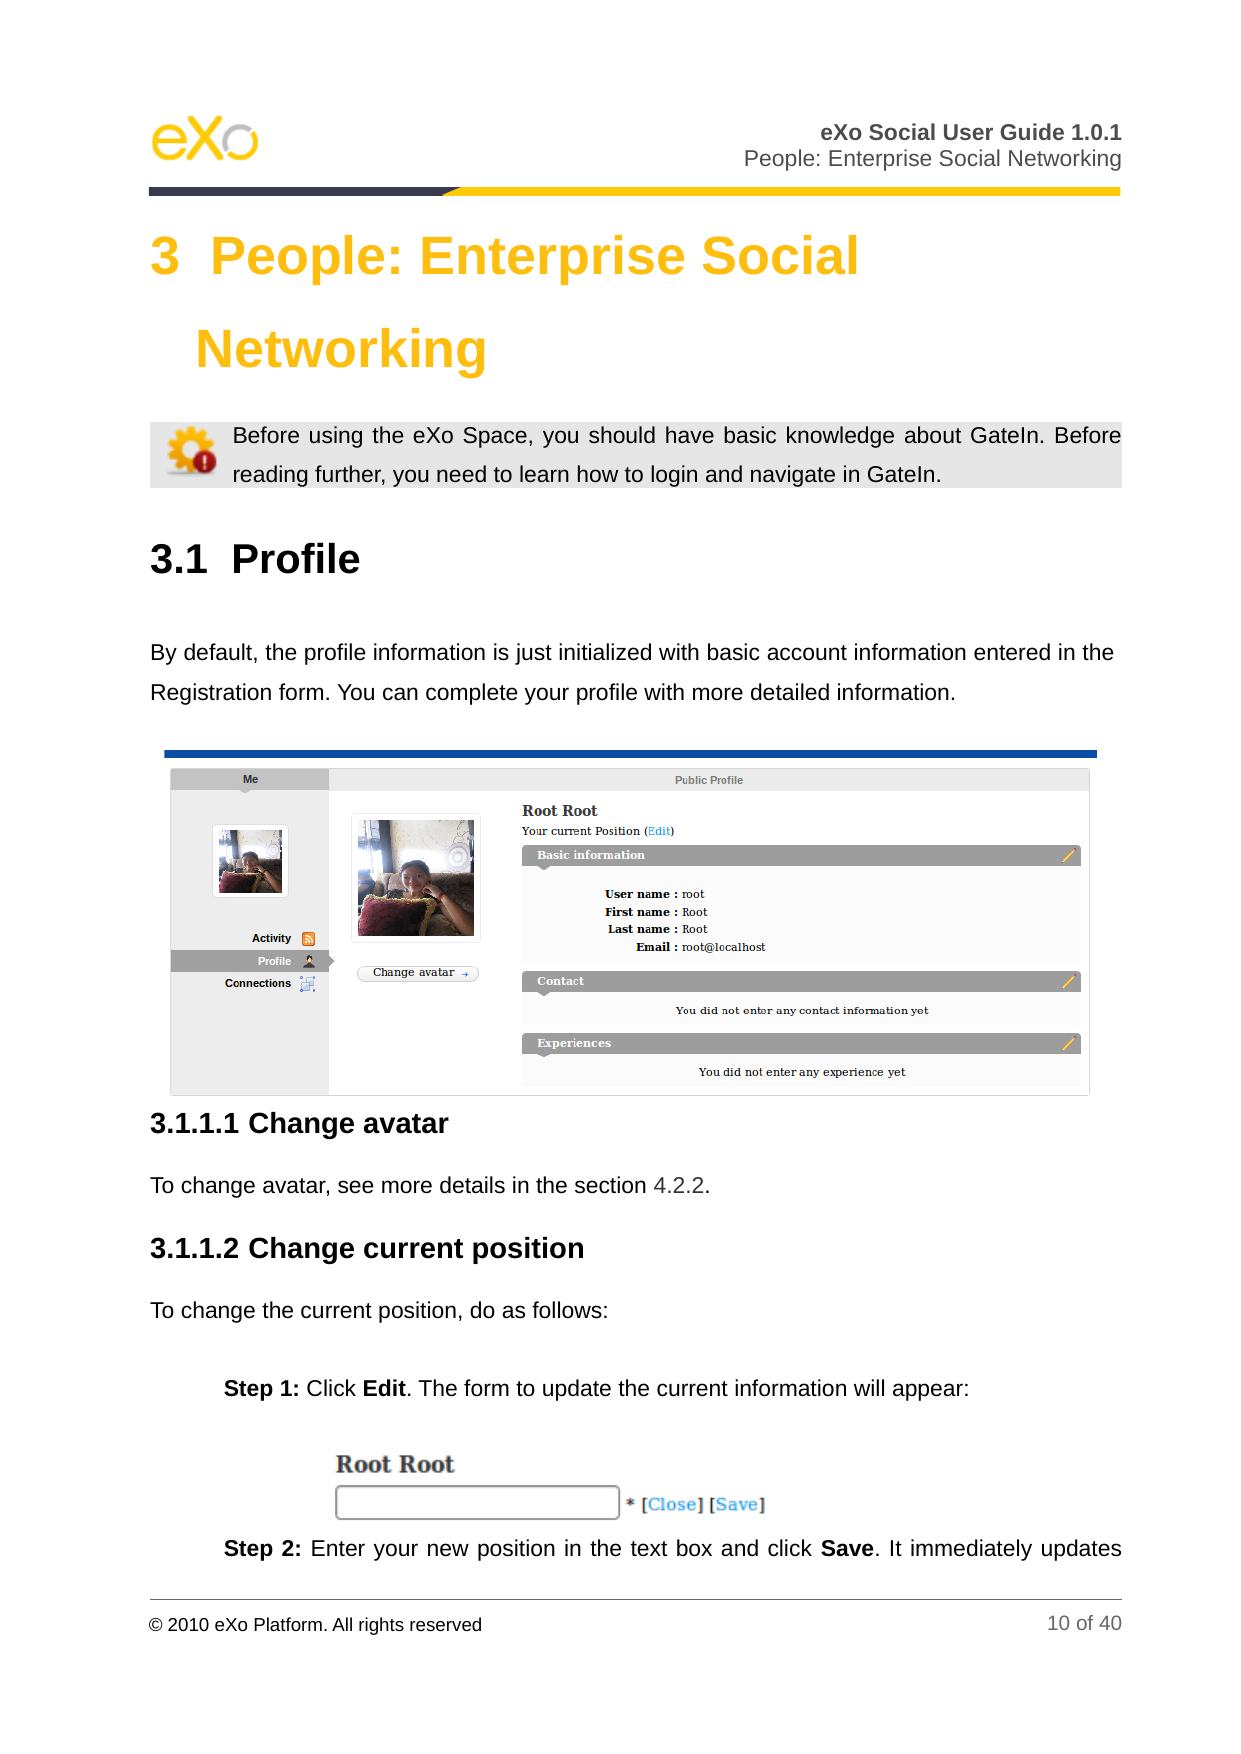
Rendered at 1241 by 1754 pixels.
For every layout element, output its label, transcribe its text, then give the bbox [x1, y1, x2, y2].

picture [152, 115, 259, 161]
subtitle Change current position [150, 1231, 1122, 1265]
subtitle Profile [150, 534, 1122, 582]
list Step 2: Enter your new position in the text box and click Save. It immediately updates [186, 1451, 1122, 1562]
table_header Before using the eXo Space, you should have basic knowledge about GateIn. Before reading further, you need to learn how to login and navigate in GateIn. [232, 422, 1122, 488]
subtitle People: Enterprise Social Networking [150, 223, 1122, 379]
picture [334, 1443, 771, 1528]
list Step 1: Click Edit. The form to update the current information will appear: [186, 1374, 1122, 1401]
picture [148, 187, 1121, 196]
text By default, the profile information is just initialized with basic account information entered in the Registration form. You can complete your profile with more detailed information. [39, 639, 1122, 705]
picture [166, 426, 217, 477]
table_header [150, 422, 232, 488]
text To change the current position, do as follows: [150, 1297, 1122, 1324]
text To change avatar, see more details in the section 4.2.2. [150, 1172, 1122, 1198]
subtitle Change avatar [150, 738, 1122, 1139]
picture [164, 750, 1097, 1099]
